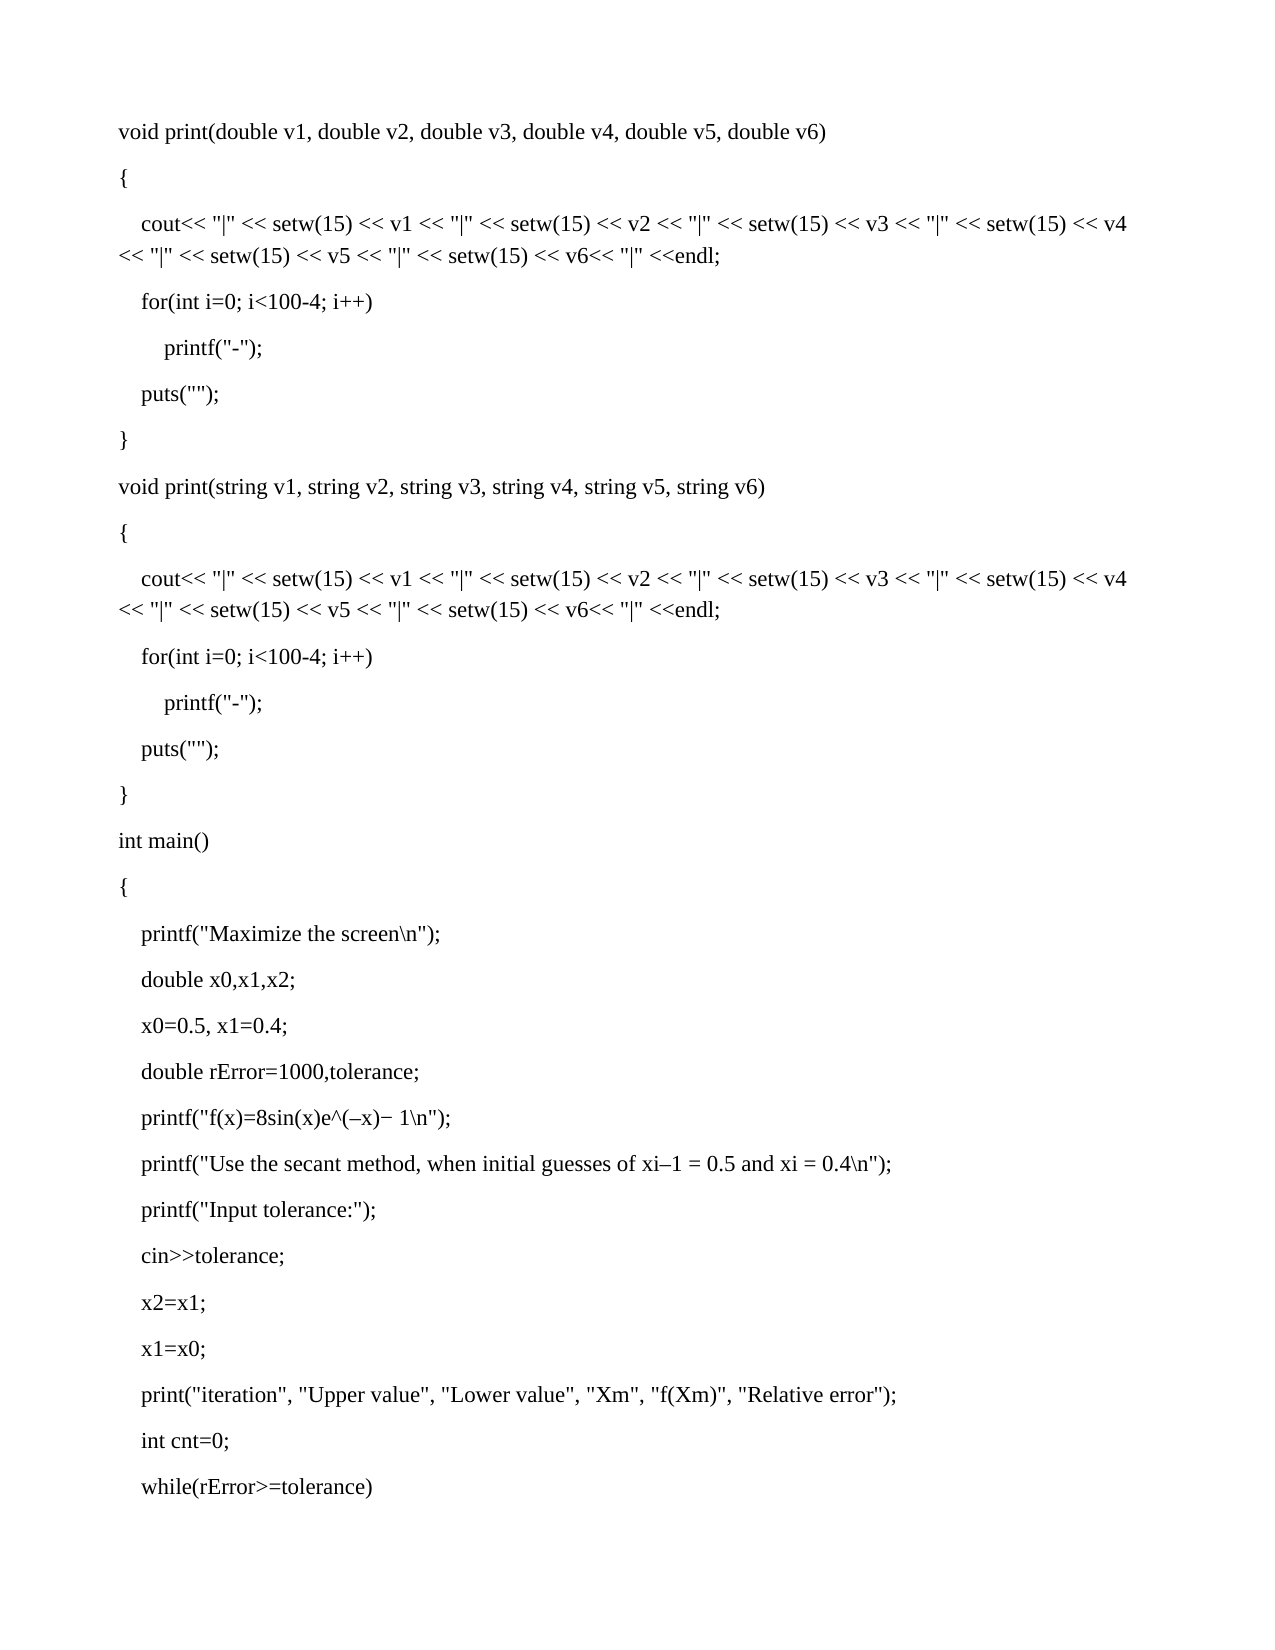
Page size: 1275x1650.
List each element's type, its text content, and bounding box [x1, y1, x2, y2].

text printf("Input tolerance:"); [118, 1196, 1157, 1223]
text cin>>tolerance; [118, 1243, 1157, 1269]
text { [118, 164, 1157, 191]
text double x0,x1,x2; [118, 966, 1157, 992]
text cout<< "|" << setw(15) << v1 << "|" << setw(15) << v2 << "|" << setw(15) << v3 << "|" << setw(15) << v4 << "|" << setw(15) << v5 << "|" << setw(15) << v6<< "|" <<endl; [118, 210, 1157, 268]
text { [118, 519, 1157, 545]
text } [118, 427, 1157, 453]
text printf("Maximize the screen\n"); [118, 919, 1157, 946]
text x0=0.5, x1=0.4; [118, 1012, 1157, 1038]
text int cnt=0; [118, 1427, 1157, 1453]
text int main() [118, 827, 1157, 854]
text printf("-"); [118, 334, 1157, 361]
text print("iteration", "Upper value", "Lower value", "Xm", "f(Xm)", "Relative error"); [118, 1381, 1157, 1407]
text for(int i=0; i<100-4; i++) [118, 643, 1157, 669]
text printf("f(x)=8sin(x)e^(–x)− 1\n"); [118, 1104, 1157, 1131]
text while(rError>=tolerance) [118, 1473, 1157, 1500]
text { [118, 873, 1157, 900]
text void print(double v1, double v2, double v3, double v4, double v5, double v6) [118, 118, 1157, 144]
text x1=x0; [118, 1335, 1157, 1361]
text } [118, 781, 1157, 807]
text puts(""); [118, 380, 1157, 407]
text puts(""); [118, 735, 1157, 761]
text for(int i=0; i<100-4; i++) [118, 288, 1157, 314]
text void print(string v1, string v2, string v3, string v4, string v5, string v6) [118, 473, 1157, 499]
text cout<< "|" << setw(15) << v1 << "|" << setw(15) << v2 << "|" << setw(15) << v3 << "|" << setw(15) << v4 << "|" << setw(15) << v5 << "|" << setw(15) << v6<< "|" <<endl; [118, 565, 1157, 623]
text printf("-"); [118, 689, 1157, 715]
text x2=x1; [118, 1289, 1157, 1315]
text double rError=1000,tolerance; [118, 1058, 1157, 1084]
text printf("Use the secant method, when initial guesses of xi–1 = 0.5 and xi = 0.4\n"); [118, 1150, 1157, 1177]
